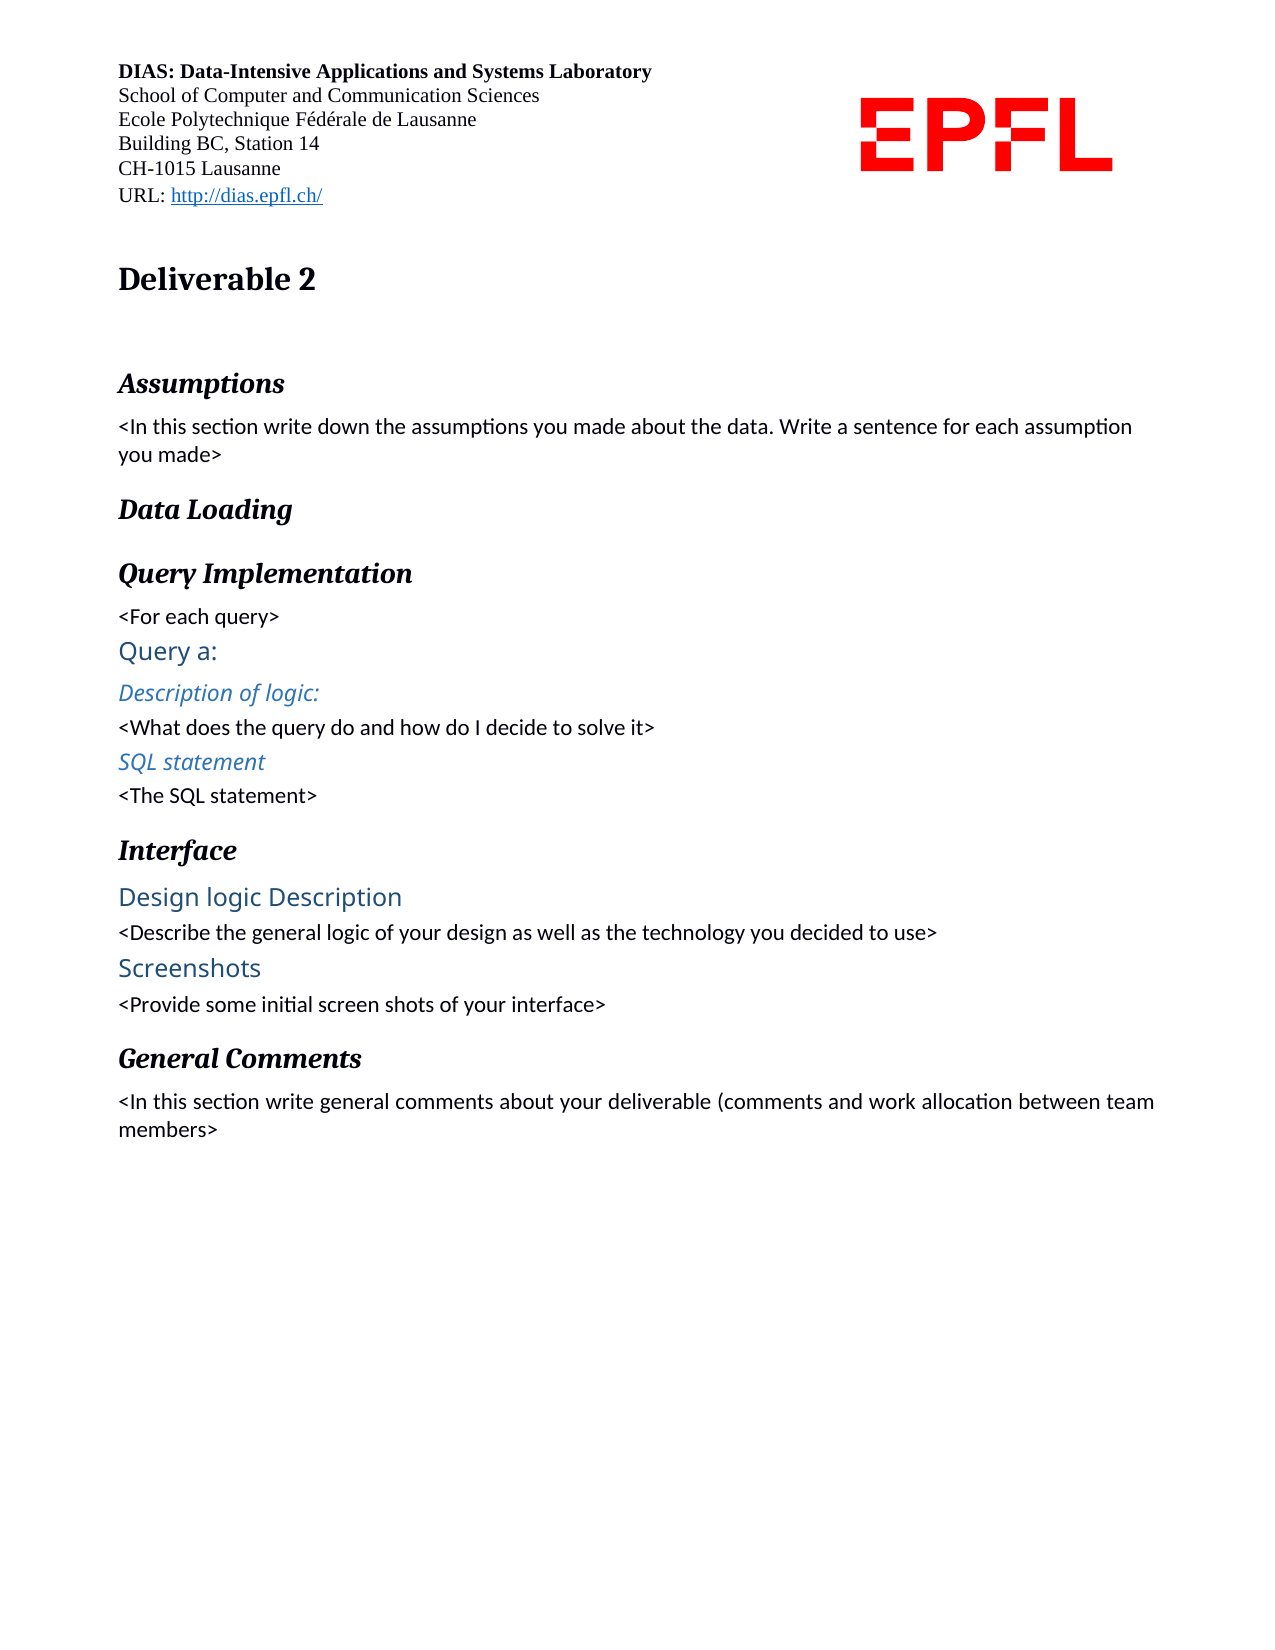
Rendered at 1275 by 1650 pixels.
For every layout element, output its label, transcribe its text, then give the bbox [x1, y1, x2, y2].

picture [829, 67, 1143, 203]
subtitle Data Loading [118, 493, 1157, 527]
text <For each query> [118, 602, 1157, 630]
text <Describe the general logic of your design as well as the technology you decided to use> [118, 918, 1157, 946]
text <The SQL statement> [118, 781, 1157, 809]
subtitle Query Implementation [118, 557, 1157, 591]
subtitle Design logic Description [118, 879, 1157, 913]
subtitle General Comments [118, 1043, 1157, 1076]
subtitle Description of logic: [118, 677, 1157, 708]
text <In this section write general comments about your deliverable (comments and work allocation between team members> [118, 1087, 1157, 1143]
subtitle SQL statement [118, 745, 1157, 777]
subtitle Deliverable 2 [118, 260, 1157, 298]
text <In this section write down the assumptions you made about the data. Write a sentence for each assumption you made> [118, 412, 1157, 468]
text <What does the query do and how do I decide to solve it> [118, 713, 1157, 741]
subtitle Query a: [118, 634, 1157, 668]
subtitle Interface [118, 834, 1157, 868]
text <Provide some initial screen shots of your interface> [118, 990, 1157, 1018]
subtitle Screenshots [118, 951, 1157, 984]
subtitle Assumptions [118, 368, 1157, 401]
